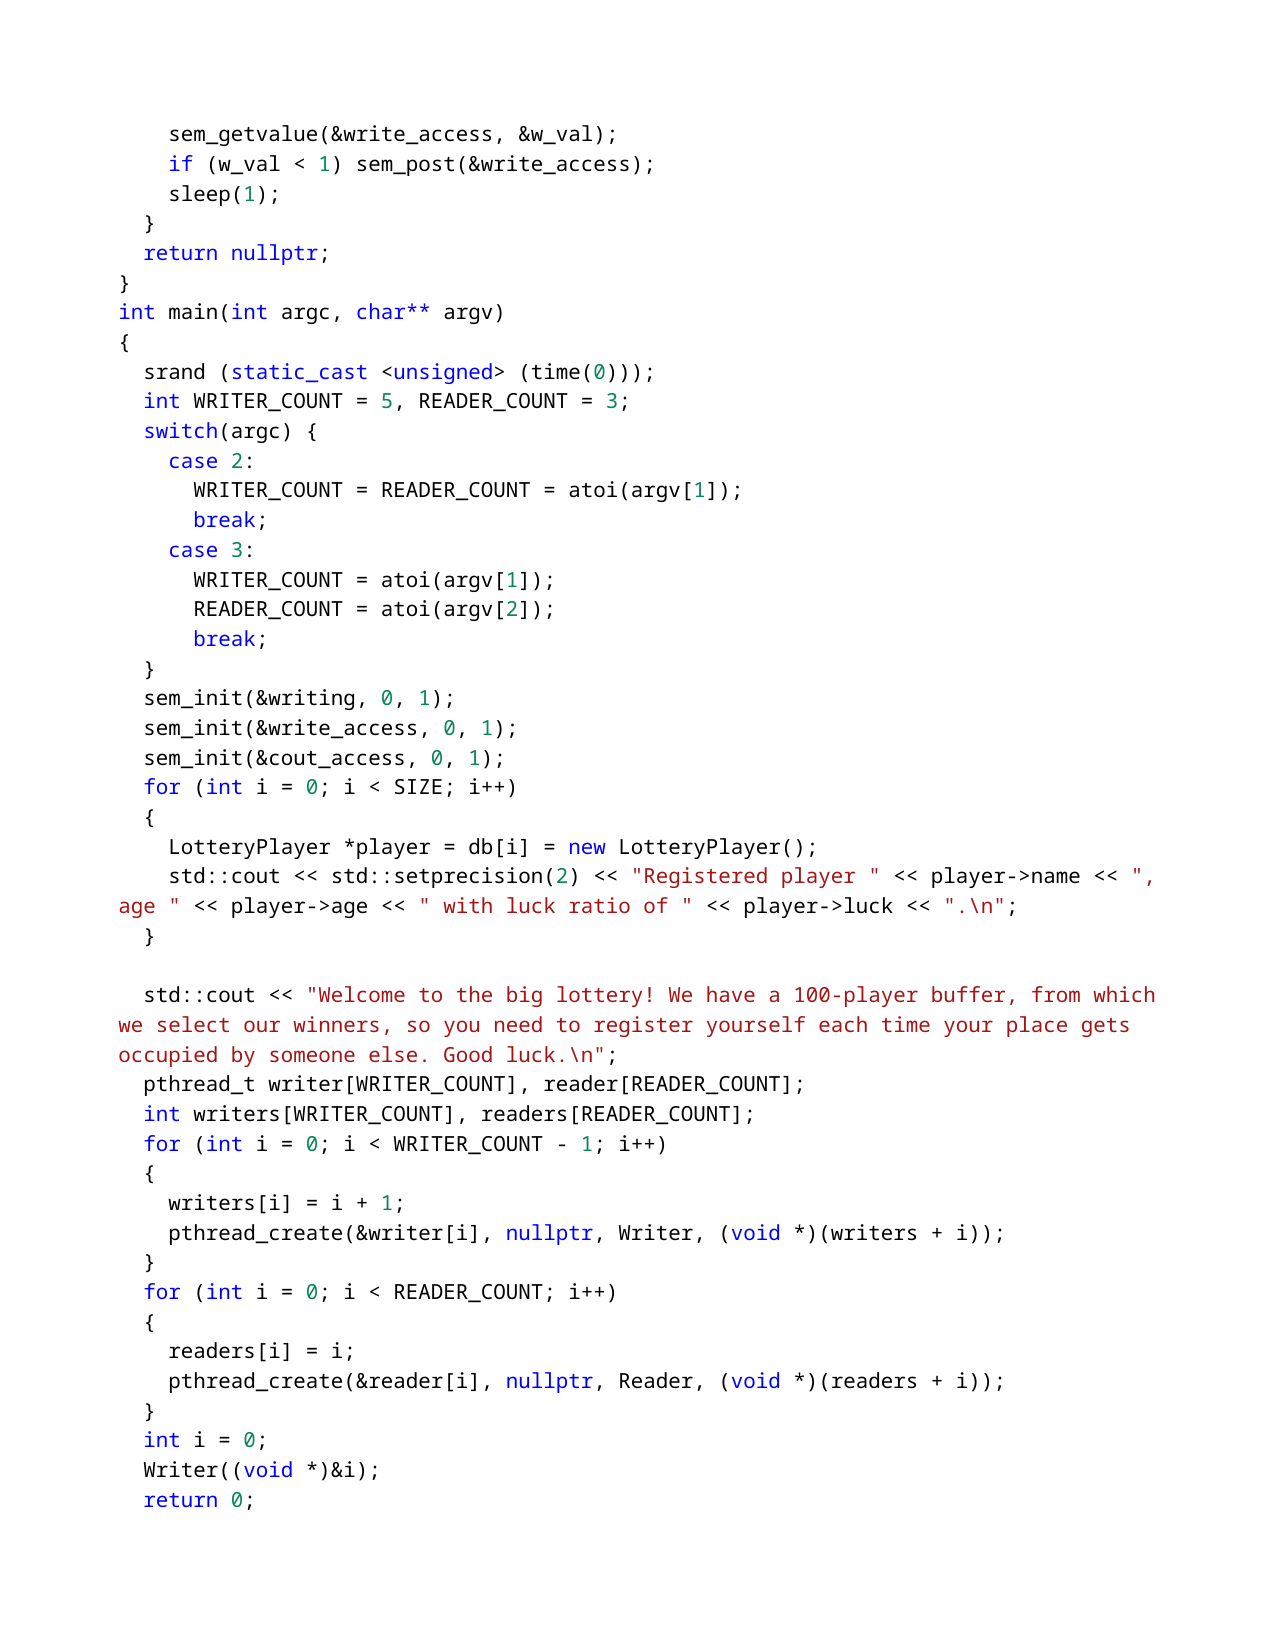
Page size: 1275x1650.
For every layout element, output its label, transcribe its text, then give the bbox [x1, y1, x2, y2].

text if (w_val < 1) sem_post(&write_access); [118, 148, 1157, 177]
text } [118, 267, 1157, 296]
text readers[i] = i; [118, 1335, 1157, 1365]
text for (int i = 0; i < WRITER_COUNT - 1; i++) [118, 1127, 1157, 1157]
text sleep(1); [118, 177, 1157, 207]
text { [118, 326, 1157, 356]
text WRITER_COUNT = READER_COUNT = atoi(argv[1]); [118, 474, 1157, 504]
text Writer((void *)&i); [118, 1454, 1157, 1484]
text for (int i = 0; i < READER_COUNT; i++) [118, 1276, 1157, 1306]
text } [118, 207, 1157, 237]
text for (int i = 0; i < SIZE; i++) [118, 771, 1157, 801]
text sem_init(&writing, 0, 1); [118, 682, 1157, 712]
text switch(argc) { [118, 415, 1157, 445]
text READER_COUNT = atoi(argv[2]); [118, 593, 1157, 623]
text break; [118, 623, 1157, 652]
text WRITER_COUNT = atoi(argv[1]); [118, 563, 1157, 593]
text } [118, 652, 1157, 682]
text int writers[WRITER_COUNT], readers[READER_COUNT]; [118, 1098, 1157, 1127]
text return 0; [118, 1484, 1157, 1513]
text int WRITER_COUNT = 5, READER_COUNT = 3; [118, 385, 1157, 415]
text int main(int argc, char** argv) [118, 296, 1157, 326]
text } [118, 1395, 1157, 1424]
text writers[i] = i + 1; [118, 1187, 1157, 1217]
text LotteryPlayer *player = db[i] = new LotteryPlayer(); [118, 831, 1157, 860]
text } [118, 920, 1157, 949]
text return nullptr; [118, 237, 1157, 267]
text { [118, 1157, 1157, 1187]
text case 3: [118, 534, 1157, 563]
text case 2: [118, 445, 1157, 474]
text pthread_t writer[WRITER_COUNT], reader[READER_COUNT]; [118, 1068, 1157, 1098]
text srand (static_cast <unsigned> (time(0))); [118, 356, 1157, 385]
text sem_getvalue(&write_access, &w_val); [118, 118, 1157, 148]
text std::cout << "Welcome to the big lottery! We have a 100-player buffer, from which we select our winners, so you need to register yourself each time your place gets occupied by someone else. Good luck.\n"; [118, 979, 1157, 1068]
text { [118, 1306, 1157, 1335]
text sem_init(&cout_access, 0, 1); [118, 742, 1157, 771]
text sem_init(&write_access, 0, 1); [118, 712, 1157, 742]
text } [118, 1246, 1157, 1276]
text break; [118, 504, 1157, 534]
text std::cout << std::setprecision(2) << "Registered player " << player->name << ", age " << player->age << " with luck ratio of " << player->luck << ".\n"; [118, 860, 1157, 920]
text int i = 0; [118, 1424, 1157, 1454]
text pthread_create(&reader[i], nullptr, Reader, (void *)(readers + i)); [118, 1365, 1157, 1395]
text pthread_create(&writer[i], nullptr, Writer, (void *)(writers + i)); [118, 1217, 1157, 1246]
text { [118, 801, 1157, 831]
